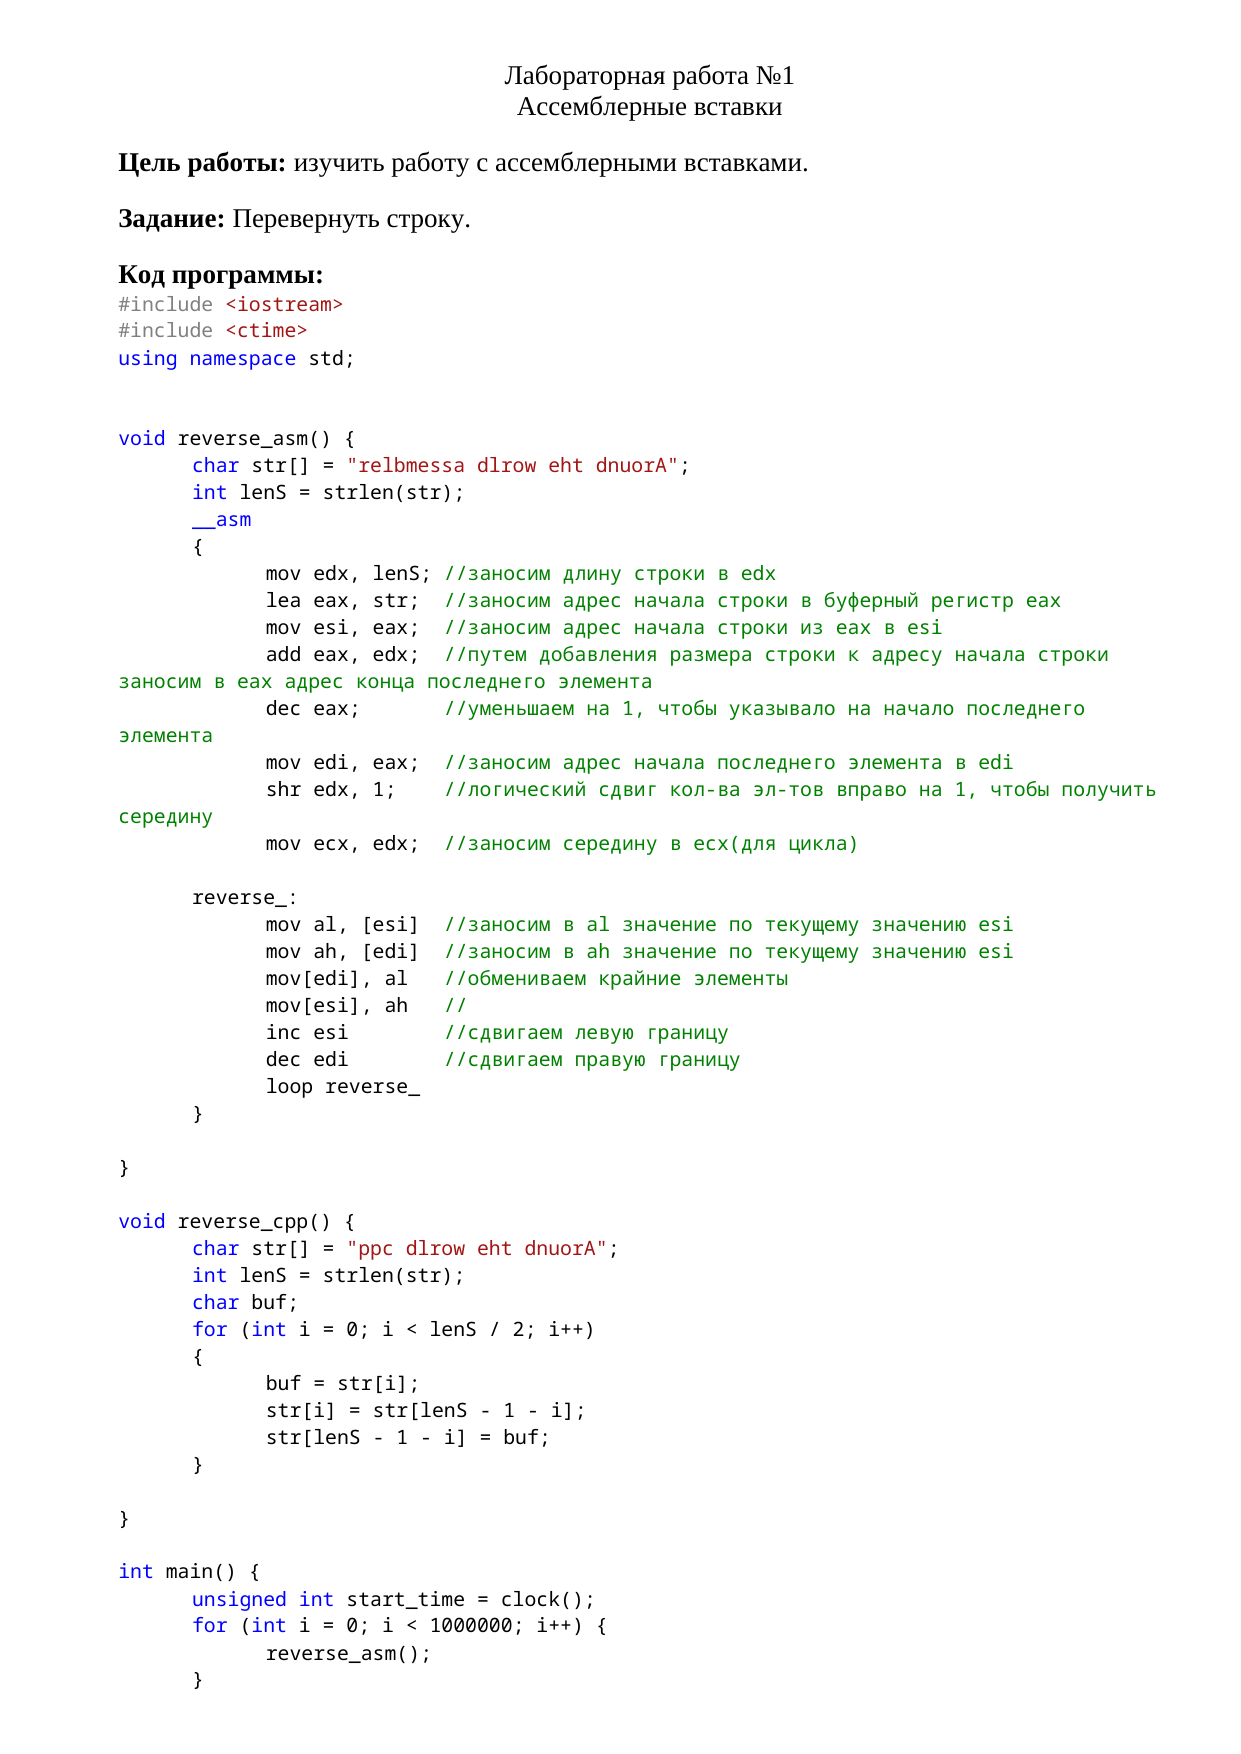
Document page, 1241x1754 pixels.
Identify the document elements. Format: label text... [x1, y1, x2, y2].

text shr edx, 1; //логический сдвиг кол-ва эл-тов вправо на 1, чтобы получить середину [118, 775, 1181, 829]
text add eax, edx; //путем добавления размера строки к адресу начала строки заносим в eax адрес конца последнего элемента [118, 641, 1181, 694]
text str[i] = str[lenS - 1 - i]; [118, 1396, 1181, 1423]
text loop reverse_ [118, 1072, 1181, 1099]
text char str[] = "relbmessa dlrow eht dnuorA"; [118, 452, 1181, 479]
text buf = str[i]; [118, 1369, 1181, 1396]
text using namespace std; [118, 344, 1181, 371]
text #include <ctime> [118, 317, 1181, 344]
text int lenS = strlen(str); [118, 479, 1181, 506]
text } [118, 1099, 1181, 1126]
text Задание: Перевернуть строку. [118, 202, 1181, 234]
text lea eax, str; //заносим адрес начала строки в буферный регистр eax [118, 587, 1181, 613]
text mov ah, [edi] //заносим в ah значение по текущему значению esi [118, 937, 1181, 964]
text for (int i = 0; i < lenS / 2; i++) [118, 1315, 1181, 1342]
text mov edi, eax; //заносим адрес начала последнего элемента в edi [118, 748, 1181, 775]
text Код программы: [118, 259, 1181, 290]
text str[lenS - 1 - i] = buf; [118, 1423, 1181, 1450]
text } [118, 1504, 1181, 1531]
text void reverse_cpp() { [118, 1207, 1181, 1234]
text mov edx, lenS; //заносим длину строки в edx [118, 559, 1181, 587]
text Ассемблерные вставки [118, 90, 1181, 121]
text unsigned int start_time = clock(); [118, 1585, 1181, 1612]
text int lenS = strlen(str); [118, 1261, 1181, 1288]
text Лабораторная работа №1 [118, 59, 1181, 90]
text char str[] = "ppc dlrow eht dnuorA"; [118, 1234, 1181, 1261]
text mov[edi], al //обмениваем крайние элементы [118, 964, 1181, 991]
text dec edi //сдвигаем правую границу [118, 1045, 1181, 1072]
text for (int i = 0; i < 1000000; i++) { [118, 1612, 1181, 1639]
text mov esi, eax; //заносим адрес начала строки из eax в esi [118, 613, 1181, 641]
text dec eax; //уменьшаем на 1, чтобы указывало на начало последнего элемента [118, 694, 1181, 748]
text inc esi //сдвигаем левую границу [118, 1018, 1181, 1045]
text { [118, 533, 1181, 559]
text int main() { [118, 1558, 1181, 1585]
text mov ecx, edx; //заносим середину в ecx(для цикла) [118, 829, 1181, 856]
text reverse_asm(); [118, 1639, 1181, 1666]
text __asm [118, 506, 1181, 533]
text mov[esi], ah // [118, 991, 1181, 1018]
text } [118, 1450, 1181, 1477]
text #include <iostream> [118, 290, 1181, 317]
text void reverse_asm() { [118, 425, 1181, 452]
text mov al, [esi] //заносим в al значение по текущему значению esi [118, 910, 1181, 937]
text } [118, 1153, 1181, 1180]
text } [118, 1666, 1181, 1693]
text Цель работы: изучить работу с ассемблерными вставками. [118, 146, 1181, 177]
text reverse_: [118, 883, 1181, 910]
text { [118, 1342, 1181, 1369]
text char buf; [118, 1288, 1181, 1315]
